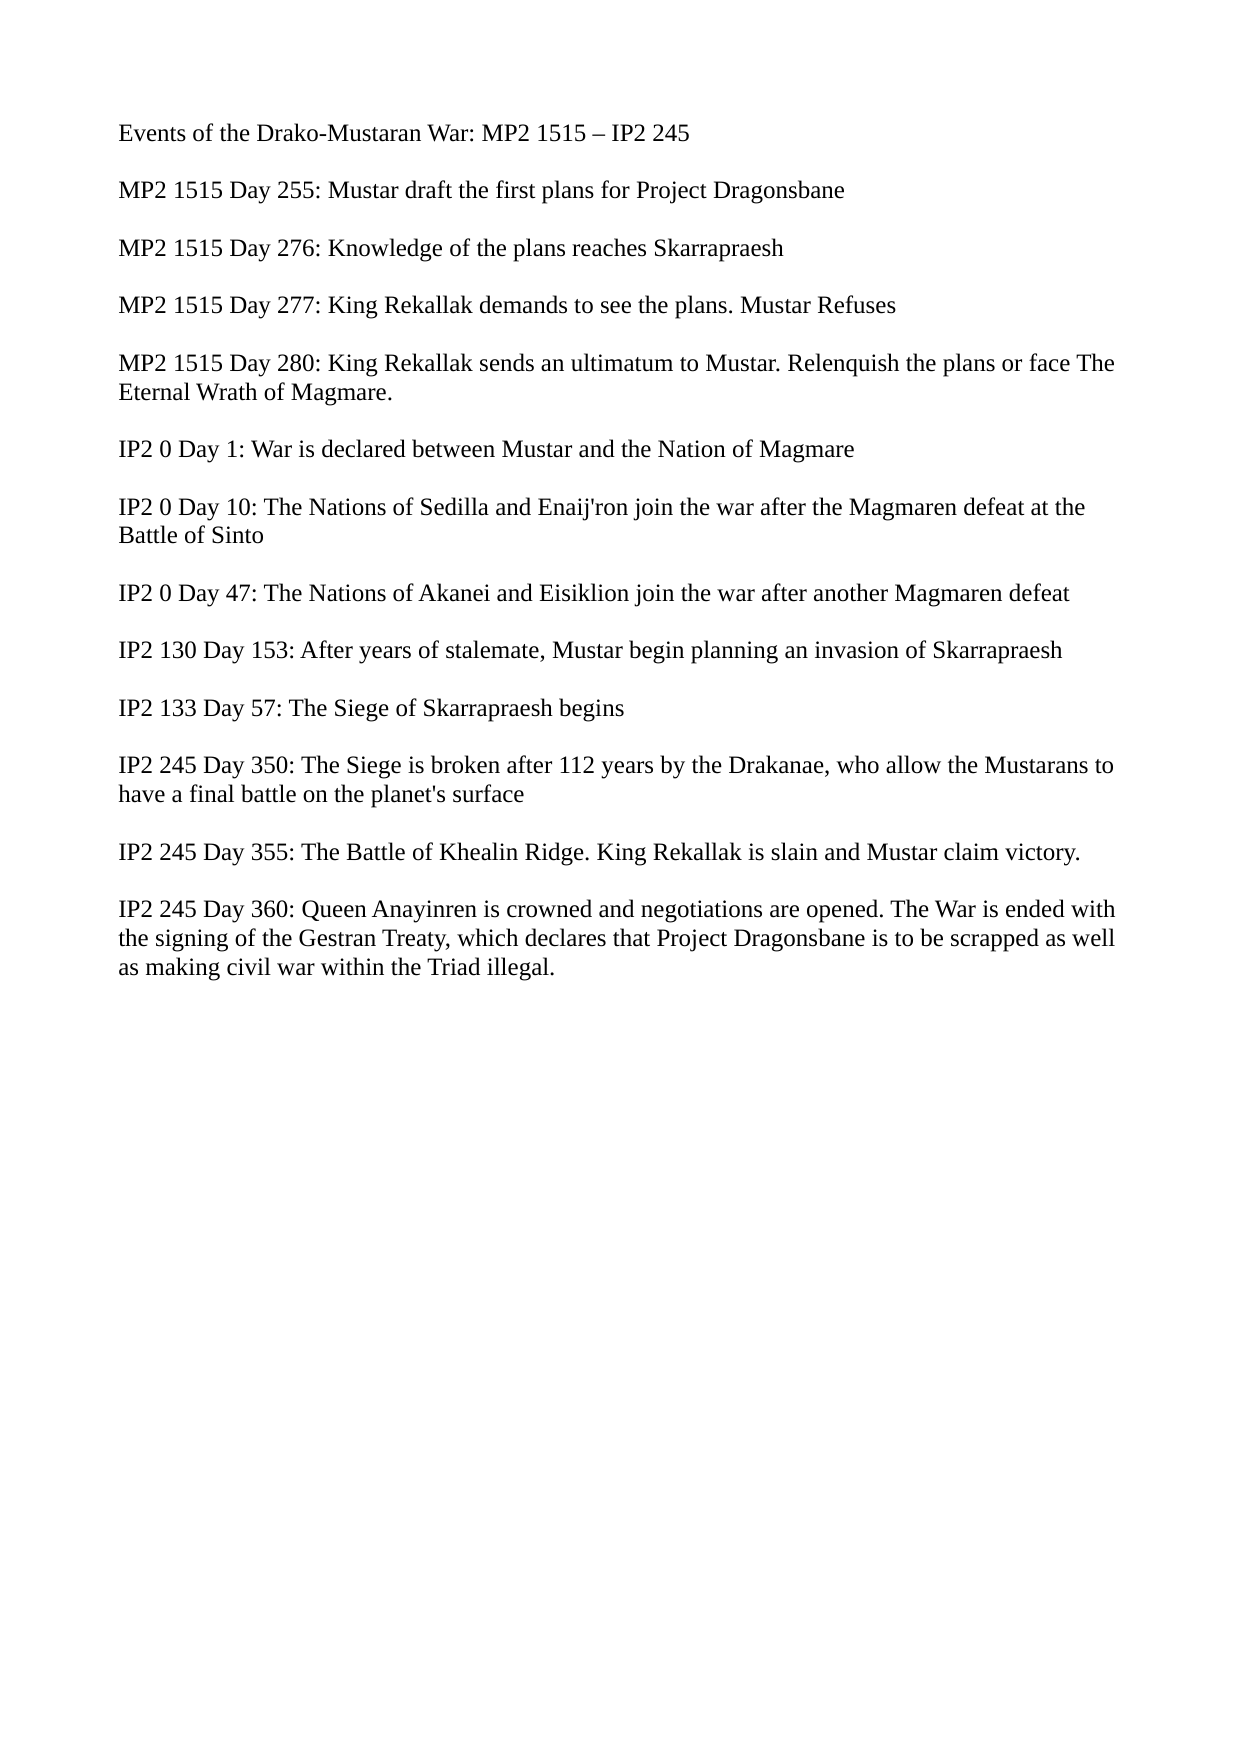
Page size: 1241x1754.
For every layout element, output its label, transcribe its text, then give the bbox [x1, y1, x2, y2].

text IP2 0 Day 1: War is declared between Mustar and the Nation of Magmare [118, 434, 1122, 463]
text IP2 133 Day 57: The Siege of Skarrapraesh begins [118, 693, 1122, 722]
text MP2 1515 Day 276: Knowledge of the plans reaches Skarrapraesh [118, 233, 1122, 262]
text MP2 1515 Day 255: Mustar draft the first plans for Project Dragonsbane [118, 176, 1122, 204]
text IP2 130 Day 153: After years of stalemate, Mustar begin planning an invasion of Skarrapraesh [118, 636, 1122, 664]
text IP2 0 Day 47: The Nations of Akanei and Eisiklion join the war after another Magmaren defeat [118, 578, 1122, 607]
text MP2 1515 Day 280: King Rekallak sends an ultimatum to Mustar. Relenquish the plans or face The Eternal Wrath of Magmare. [118, 348, 1122, 406]
text IP2 245 Day 355: The Battle of Khealin Ridge. King Rekallak is slain and Mustar claim victory. [118, 837, 1122, 866]
text IP2 0 Day 10: The Nations of Sedilla and Enaij'ron join the war after the Magmaren defeat at the Battle of Sinto [118, 492, 1122, 549]
text IP2 245 Day 360: Queen Anayinren is crowned and negotiations are opened. The War is ended with the signing of the Gestran Treaty, which declares that Project Dragonsbane is to be scrapped as well as making civil war within the Triad illegal. [118, 894, 1122, 981]
text MP2 1515 Day 277: King Rekallak demands to see the plans. Mustar Refuses [118, 291, 1122, 319]
text IP2 245 Day 350: The Siege is broken after 112 years by the Drakanae, who allow the Mustarans to have a final battle on the planet's surface [118, 751, 1122, 808]
text Events of the Drako-Mustaran War: MP2 1515 – IP2 245 [118, 118, 1122, 147]
